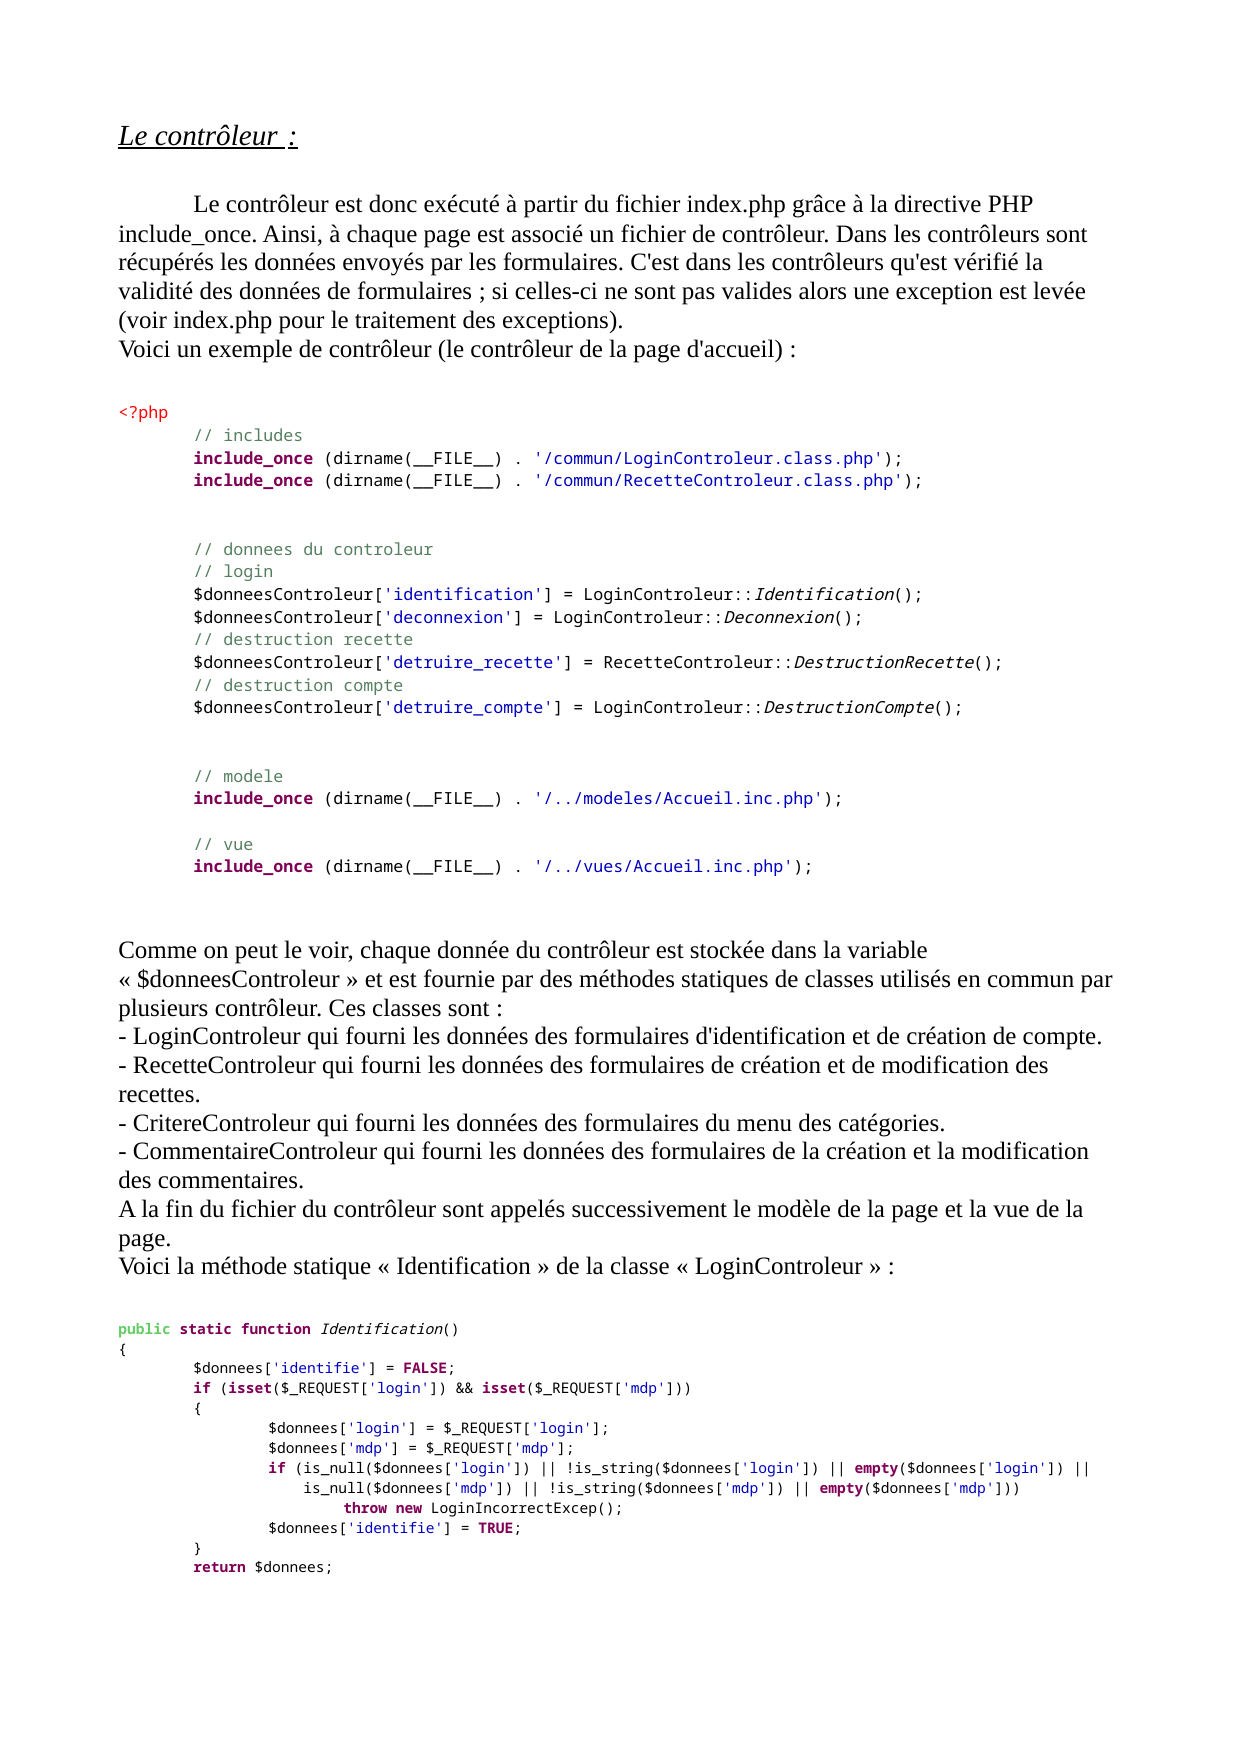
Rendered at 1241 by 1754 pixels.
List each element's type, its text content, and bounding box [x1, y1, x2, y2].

text $donneesControleur['identification'] = LoginControleur::Identification(); [118, 582, 1122, 605]
text - CommentaireControleur qui fourni les données des formulaires de la création et la modification des commentaires. [118, 1136, 1122, 1194]
text if (is_null($donnees['login']) || !is_string($donnees['login']) || empty($donnees['login']) || [118, 1458, 1122, 1478]
text - RecetteControleur qui fourni les données des formulaires de création et de modification des recettes. [118, 1050, 1122, 1108]
text if (isset($_REQUEST['login']) && isset($_REQUEST['mdp'])) [118, 1378, 1122, 1398]
text { [118, 1398, 1122, 1418]
text // modele [118, 764, 1122, 787]
text include_once (dirname(__FILE__) . '/../modeles/Accueil.inc.php'); [118, 787, 1122, 809]
text // includes [118, 423, 1122, 446]
text // vue [118, 832, 1122, 855]
text Le contrôleur est donc exécuté à partir du fichier index.php grâce à la directive PHP include_once. Ainsi, à chaque page est associé un fichier de contrôleur. Dans les contrôleurs sont récupérés les données envoyés par les formulaires. C'est dans les contrôleurs qu'est vérifié la validité des données de formulaires ; si celles-ci ne sont pas valides alors une exception est levée (voir index.php pour le traitement des exceptions). [118, 185, 1122, 334]
text Voici la méthode statique « Identification » de la classe « LoginControleur » : [118, 1251, 1122, 1280]
text $donneesControleur['detruire_compte'] = LoginControleur::DestructionCompte(); [118, 696, 1122, 719]
text $donnees['identifie'] = TRUE; [118, 1517, 1122, 1537]
text return $donnees; [118, 1557, 1122, 1577]
text - LoginControleur qui fourni les données des formulaires d'identification et de création de compte. [118, 1021, 1122, 1050]
text // destruction compte [118, 673, 1122, 696]
text include_once (dirname(__FILE__) . '/commun/LoginControleur.class.php'); [118, 446, 1122, 469]
text // donnees du controleur [118, 537, 1122, 560]
text { [118, 1338, 1122, 1358]
text $donneesControleur['detruire_recette'] = RecetteControleur::DestructionRecette(); [118, 651, 1122, 673]
text Voici un exemple de contrôleur (le contrôleur de la page d'accueil) : [118, 334, 1122, 362]
text $donnees['mdp'] = $_REQUEST['mdp']; [118, 1438, 1122, 1458]
text include_once (dirname(__FILE__) . '/../vues/Accueil.inc.php'); [118, 855, 1122, 878]
text Le contrôleur : [118, 118, 1122, 152]
text // login [118, 560, 1122, 582]
text throw new LoginIncorrectExcep(); [118, 1498, 1122, 1517]
text $donnees['identifie'] = FALSE; [118, 1358, 1122, 1378]
text public static function Identification() [118, 1318, 1122, 1338]
text <?php [118, 401, 1122, 423]
text $donneesControleur['deconnexion'] = LoginControleur::Deconnexion(); [118, 605, 1122, 628]
text $donnees['login'] = $_REQUEST['login']; [118, 1418, 1122, 1438]
text is_null($donnees['mdp']) || !is_string($donnees['mdp']) || empty($donnees['mdp'])) [118, 1478, 1122, 1498]
text // destruction recette [118, 628, 1122, 651]
text include_once (dirname(__FILE__) . '/commun/RecetteControleur.class.php'); [118, 469, 1122, 492]
text - CritereControleur qui fourni les données des formulaires du menu des catégories. [118, 1108, 1122, 1136]
text Comme on peut le voir, chaque donnée du contrôleur est stockée dans la variable « $donneesControleur » et est fournie par des méthodes statiques de classes utilisés en commun par plusieurs contrôleur. Ces classes sont : [118, 935, 1122, 1021]
text } [118, 1537, 1122, 1557]
text A la fin du fichier du contrôleur sont appelés successivement le modèle de la page et la vue de la page. [118, 1194, 1122, 1251]
